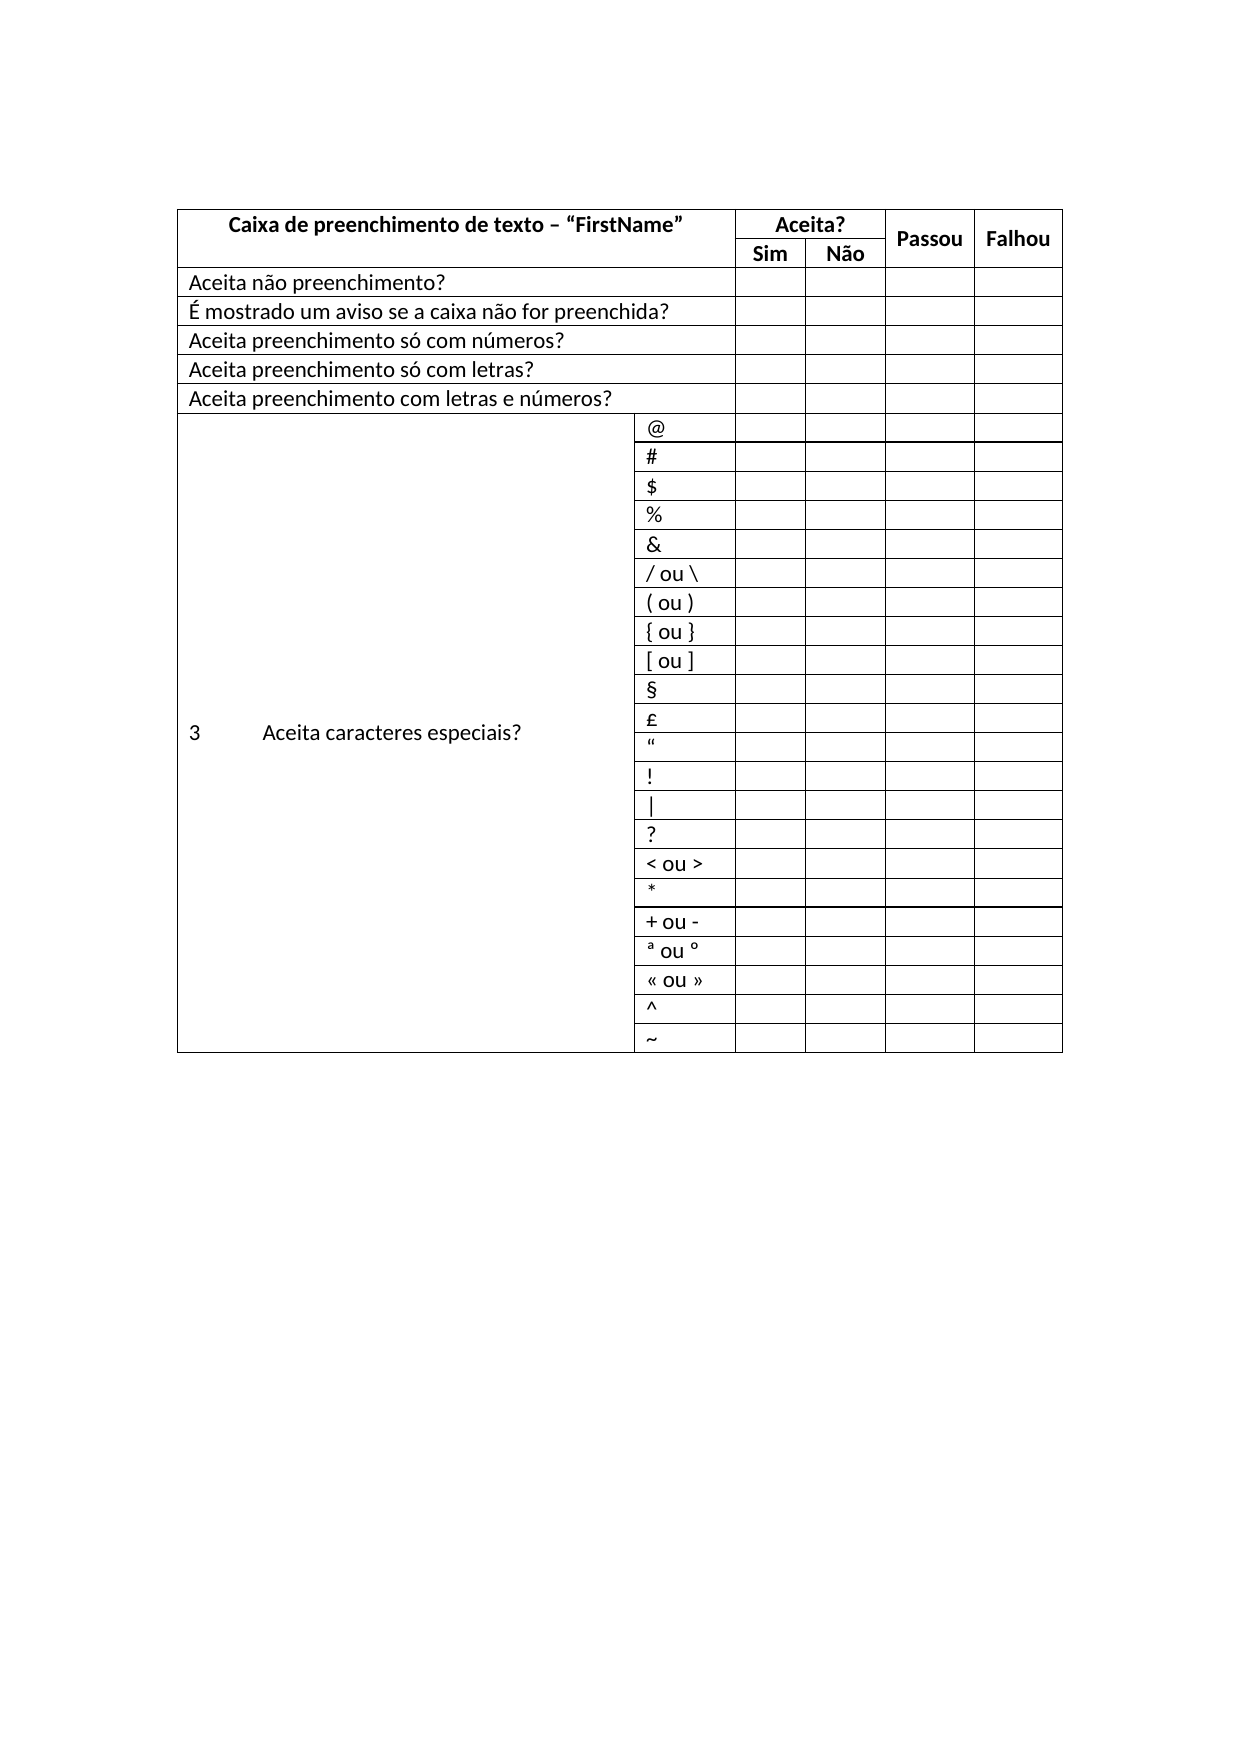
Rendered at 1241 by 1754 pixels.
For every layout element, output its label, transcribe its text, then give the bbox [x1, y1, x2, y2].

table_cell [886, 530, 974, 558]
table_cell ª ou º [635, 937, 735, 964]
table_cell [975, 355, 1062, 383]
table_cell [886, 704, 974, 732]
table_cell [975, 675, 1062, 703]
table_cell [886, 762, 974, 790]
table_cell [886, 326, 974, 354]
table_cell [736, 530, 805, 558]
table_cell [806, 530, 885, 558]
table_cell [736, 791, 805, 819]
table_cell [806, 908, 885, 936]
table_cell [736, 559, 805, 587]
table_cell [806, 501, 885, 529]
table_header Falhou [975, 210, 1062, 267]
table_cell [975, 966, 1062, 994]
table_cell £ [635, 704, 735, 732]
table_cell [806, 384, 885, 412]
table_cell [886, 995, 974, 1023]
table_cell [886, 588, 974, 616]
table_cell Aceita caracteres especiais? [178, 414, 634, 1052]
table_cell Sim [736, 239, 805, 267]
table_cell + ou - [635, 908, 735, 936]
table_cell # [635, 443, 735, 471]
table_cell @ [635, 414, 735, 441]
table_cell [736, 908, 805, 936]
table_cell [736, 995, 805, 1023]
table_cell [975, 849, 1062, 877]
table_cell [975, 326, 1062, 354]
table_cell Aceita não preenchimento? [178, 268, 735, 296]
table_cell [886, 617, 974, 645]
table_cell [806, 849, 885, 877]
table_cell [975, 501, 1062, 529]
table_cell ~ [635, 1024, 735, 1052]
table_cell [806, 733, 885, 761]
table_cell [886, 849, 974, 877]
table_cell [736, 501, 805, 529]
table_cell [736, 414, 805, 441]
table_cell É mostrado um aviso se a caixa não for preenchida? [178, 297, 735, 325]
table_cell [806, 995, 885, 1023]
table_cell [975, 414, 1062, 441]
table_cell [806, 472, 885, 499]
table_cell [886, 646, 974, 674]
table_cell [886, 1024, 974, 1052]
table_cell [886, 355, 974, 383]
table_cell [886, 966, 974, 994]
table_header Caixa de preenchimento de texto – “FirstName” [178, 210, 735, 267]
table_cell [806, 326, 885, 354]
table_cell [975, 384, 1062, 412]
table_cell & [635, 530, 735, 558]
table_cell [806, 559, 885, 587]
table_cell [736, 443, 805, 471]
table_cell [ ou ] [635, 646, 735, 674]
table_cell [736, 704, 805, 732]
table_cell [806, 879, 885, 906]
table_cell [806, 675, 885, 703]
table_cell $ [635, 472, 735, 499]
table_cell [736, 588, 805, 616]
table_cell [736, 733, 805, 761]
table_cell [975, 559, 1062, 587]
table_cell Aceita preenchimento só com letras? [178, 355, 735, 383]
table_cell ^ [635, 995, 735, 1023]
table_cell “ [635, 733, 735, 761]
table_cell / ou \ [635, 559, 735, 587]
table_cell [736, 675, 805, 703]
table_cell [806, 443, 885, 471]
table_cell [886, 791, 974, 819]
table_cell [975, 646, 1062, 674]
table_cell [975, 617, 1062, 645]
table_cell [806, 414, 885, 441]
table_cell § [635, 675, 735, 703]
table_cell [886, 733, 974, 761]
table_cell [975, 443, 1062, 471]
table_cell [806, 617, 885, 645]
table_cell [975, 762, 1062, 790]
table_cell [736, 326, 805, 354]
table_cell « ou » [635, 966, 735, 994]
table_cell [975, 995, 1062, 1023]
table_cell [975, 879, 1062, 906]
table_cell [806, 297, 885, 325]
table_cell [886, 443, 974, 471]
table_cell [806, 646, 885, 674]
table_cell [806, 588, 885, 616]
table_cell [975, 820, 1062, 848]
table_cell [886, 297, 974, 325]
table_cell [886, 268, 974, 296]
table_cell [975, 937, 1062, 964]
table_cell [736, 1024, 805, 1052]
table_cell [806, 1024, 885, 1052]
table_cell [736, 268, 805, 296]
table_cell * [635, 879, 735, 906]
table_header Passou [886, 210, 974, 267]
table_cell [806, 355, 885, 383]
table_cell ? [635, 820, 735, 848]
table_cell [736, 472, 805, 499]
table_cell Aceita preenchimento com letras e números? [178, 384, 735, 412]
table_cell { ou } [635, 617, 735, 645]
table_cell [975, 297, 1062, 325]
table_cell < ou > [635, 849, 735, 877]
table_cell [736, 355, 805, 383]
table_cell | [635, 791, 735, 819]
table_cell [886, 501, 974, 529]
table_cell Não [806, 239, 885, 267]
table_cell [975, 588, 1062, 616]
table_cell [975, 268, 1062, 296]
table_cell [975, 733, 1062, 761]
table_cell [806, 704, 885, 732]
table_cell [886, 559, 974, 587]
table_cell [975, 530, 1062, 558]
table_cell Aceita preenchimento só com números? [178, 326, 735, 354]
table_cell [736, 646, 805, 674]
table_cell [886, 908, 974, 936]
table_cell [806, 937, 885, 964]
table_cell [806, 820, 885, 848]
table_cell [975, 908, 1062, 936]
table_cell [886, 384, 974, 412]
table_cell [975, 704, 1062, 732]
table_cell [736, 762, 805, 790]
table_cell [806, 791, 885, 819]
table_cell [806, 268, 885, 296]
table_header Aceita? [736, 210, 885, 238]
table_cell [736, 297, 805, 325]
table_cell [806, 966, 885, 994]
table_cell [886, 414, 974, 441]
table_cell [886, 937, 974, 964]
table_cell [975, 1024, 1062, 1052]
table_cell [886, 820, 974, 848]
table_cell [736, 966, 805, 994]
table_cell ! [635, 762, 735, 790]
table_cell [736, 820, 805, 848]
table_cell [886, 472, 974, 499]
table_cell [975, 791, 1062, 819]
table_cell [736, 849, 805, 877]
table_cell % [635, 501, 735, 529]
table_cell [886, 879, 974, 906]
table_cell [886, 675, 974, 703]
table_cell ( ou ) [635, 588, 735, 616]
table_cell [975, 472, 1062, 499]
table_cell [806, 762, 885, 790]
table_cell [736, 617, 805, 645]
table_cell [736, 937, 805, 964]
table_cell [736, 879, 805, 906]
table_cell [736, 384, 805, 412]
